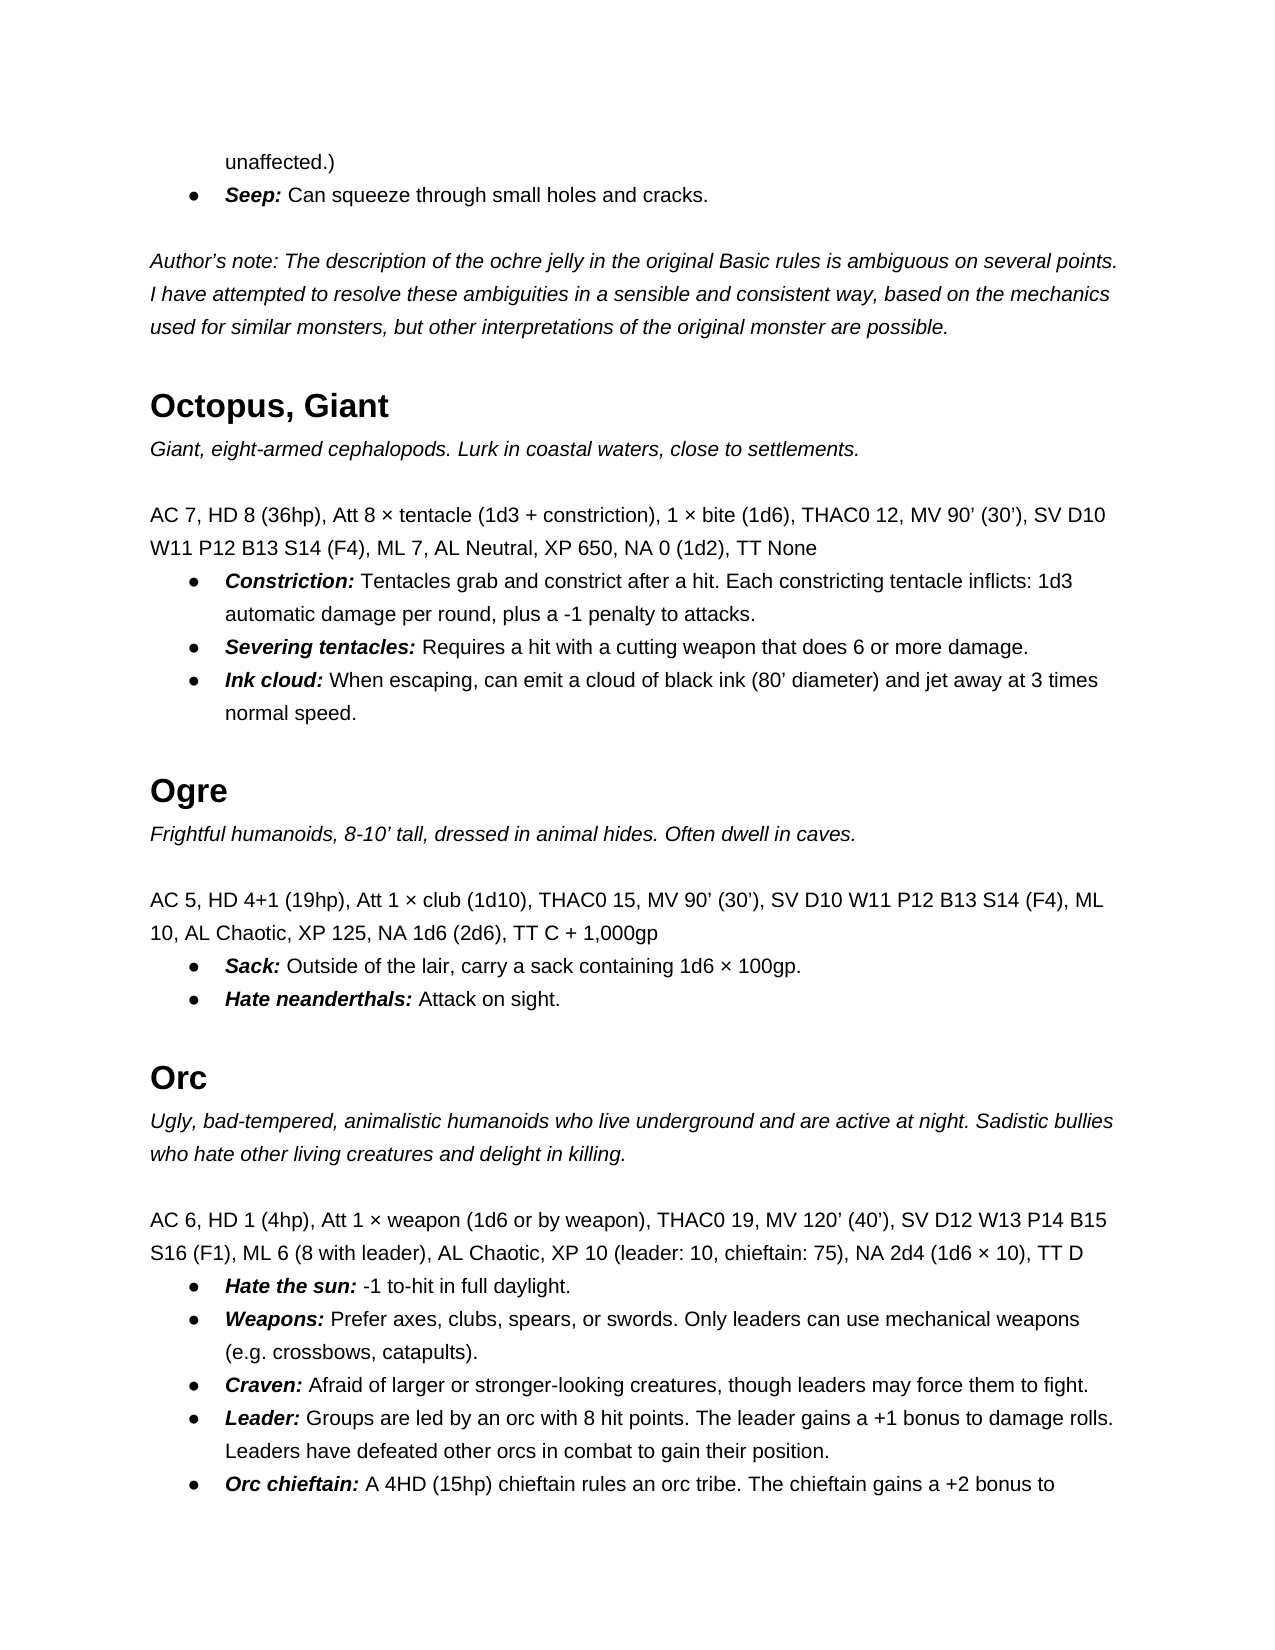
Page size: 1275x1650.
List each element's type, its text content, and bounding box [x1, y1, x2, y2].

list Severing tentacles: Requires a hit with a cutting weapon that does 6 or more damage. [187, 635, 1125, 659]
list Seep: Can squeeze through small holes and cracks. [187, 183, 1125, 207]
list Sack: Outside of the lair, carry a sack containing 1d6 × 100gp. [187, 954, 1125, 978]
list Leader: Groups are led by an orc with 8 hit points. The leader gains a +1 bonus to damage rolls. Leaders have defeated other orcs in combat to gain their position. [187, 1406, 1125, 1463]
subtitle Orc [150, 1058, 1125, 1096]
list unaffected.) [187, 150, 1125, 174]
text Ugly, bad-tempered, animalistic humanoids who live underground and are active at night. Sadistic bullies who hate other living creatures and delight in killing. [150, 1109, 1125, 1166]
text Frightful humanoids, 8-10’ tall, dressed in animal hides. Often dwell in caves. [150, 822, 1125, 846]
text Author’s note: The description of the ochre jelly in the original Basic rules is ambiguous on several points. I have attempted to resolve these ambiguities in a sensible and consistent way, based on the mechanics used for similar monsters, but other interpretations of the original monster are possible. [150, 249, 1125, 339]
list Craven: Afraid of larger or stronger-looking creatures, though leaders may force them to fight. [187, 1373, 1125, 1397]
text AC 6, HD 1 (4hp), Att 1 × weapon (1d6 or by weapon), THAC0 19, MV 120’ (40’), SV D12 W13 P14 B15 S16 (F1), ML 6 (8 with leader), AL Chaotic, XP 10 (leader: 10, chieftain: 75), NA 2d4 (1d6 × 10), TT D [150, 1208, 1125, 1265]
text AC 5, HD 4+1 (19hp), Att 1 × club (1d10), THAC0 15, MV 90’ (30’), SV D10 W11 P12 B13 S14 (F4), ML 10, AL Chaotic, XP 125, NA 1d6 (2d6), TT C + 1,000gp [150, 888, 1125, 945]
text Giant, eight-armed cephalopods. Lurk in coastal waters, close to settlements. [150, 437, 1125, 461]
list Weapons: Prefer axes, clubs, spears, or swords. Only leaders can use mechanical weapons (e.g. crossbows, catapults). [187, 1307, 1125, 1364]
list Orc chieftain: A 4HD (15hp) chieftain rules an orc tribe. The chieftain gains a +2 bonus to [187, 1472, 1125, 1496]
list Constriction: Tentacles grab and constrict after a hit. Each constricting tentacle inflicts: 1d3 automatic damage per round, plus a -1 penalty to attacks. [187, 569, 1125, 626]
list Hate the sun: -1 to-hit in full daylight. [187, 1274, 1125, 1298]
text AC 7, HD 8 (36hp), Att 8 × tentacle (1d3 + constriction), 1 × bite (1d6), THAC0 12, MV 90’ (30’), SV D10 W11 P12 B13 S14 (F4), ML 7, AL Neutral, XP 650, NA 0 (1d2), TT None [150, 503, 1125, 559]
subtitle Ogre [150, 771, 1125, 810]
subtitle Octopus, Giant [150, 386, 1125, 424]
list Ink cloud: When escaping, can emit a cloud of black ink (80’ diameter) and jet away at 3 times normal speed. [187, 668, 1125, 725]
list Hate neanderthals: Attack on sight. [187, 987, 1125, 1011]
